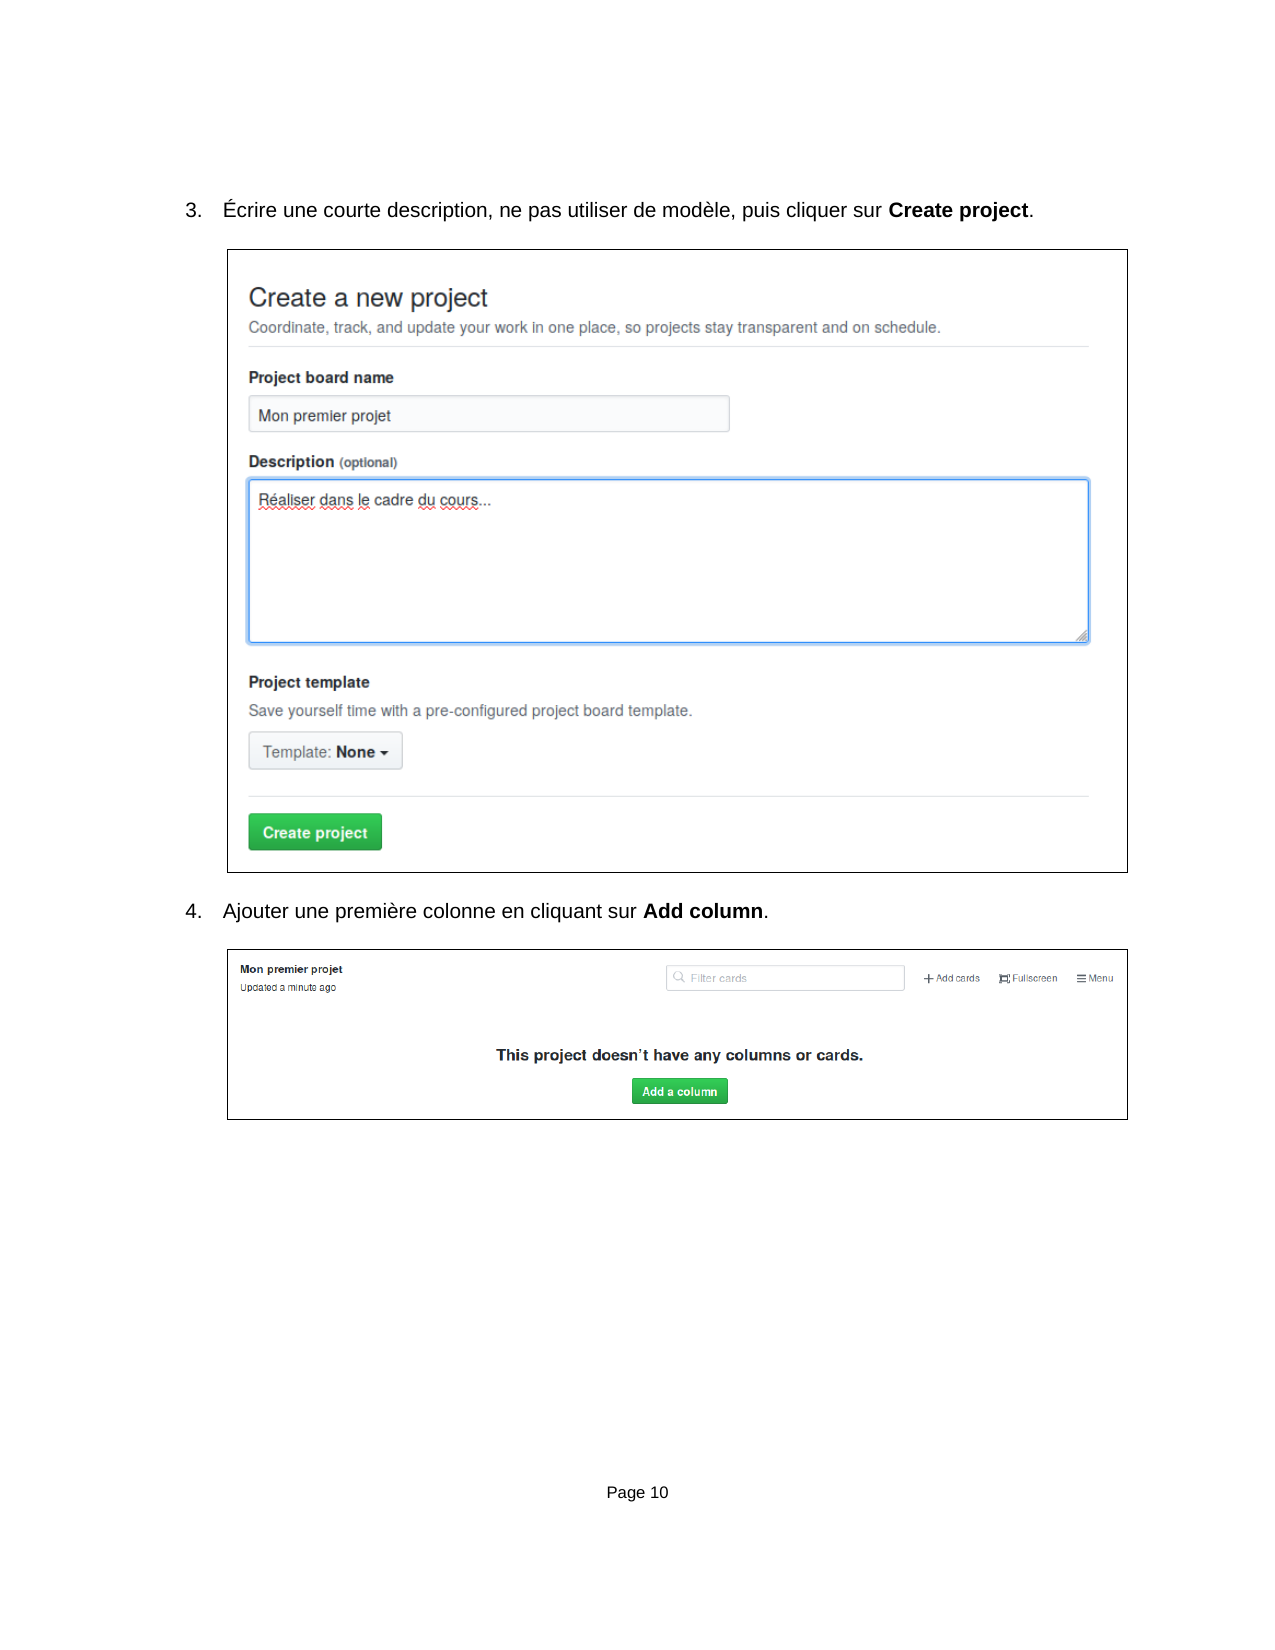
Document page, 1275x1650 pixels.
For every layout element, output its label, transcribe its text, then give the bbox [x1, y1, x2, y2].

list Écrire une courte description, ne pas utiliser de modèle, puis cliquer sur Create project. [185, 198, 1127, 222]
list Ajouter une première colonne en cliquant sur Add column. [185, 899, 1127, 923]
picture [230, 952, 1125, 1116]
picture [230, 252, 1125, 869]
